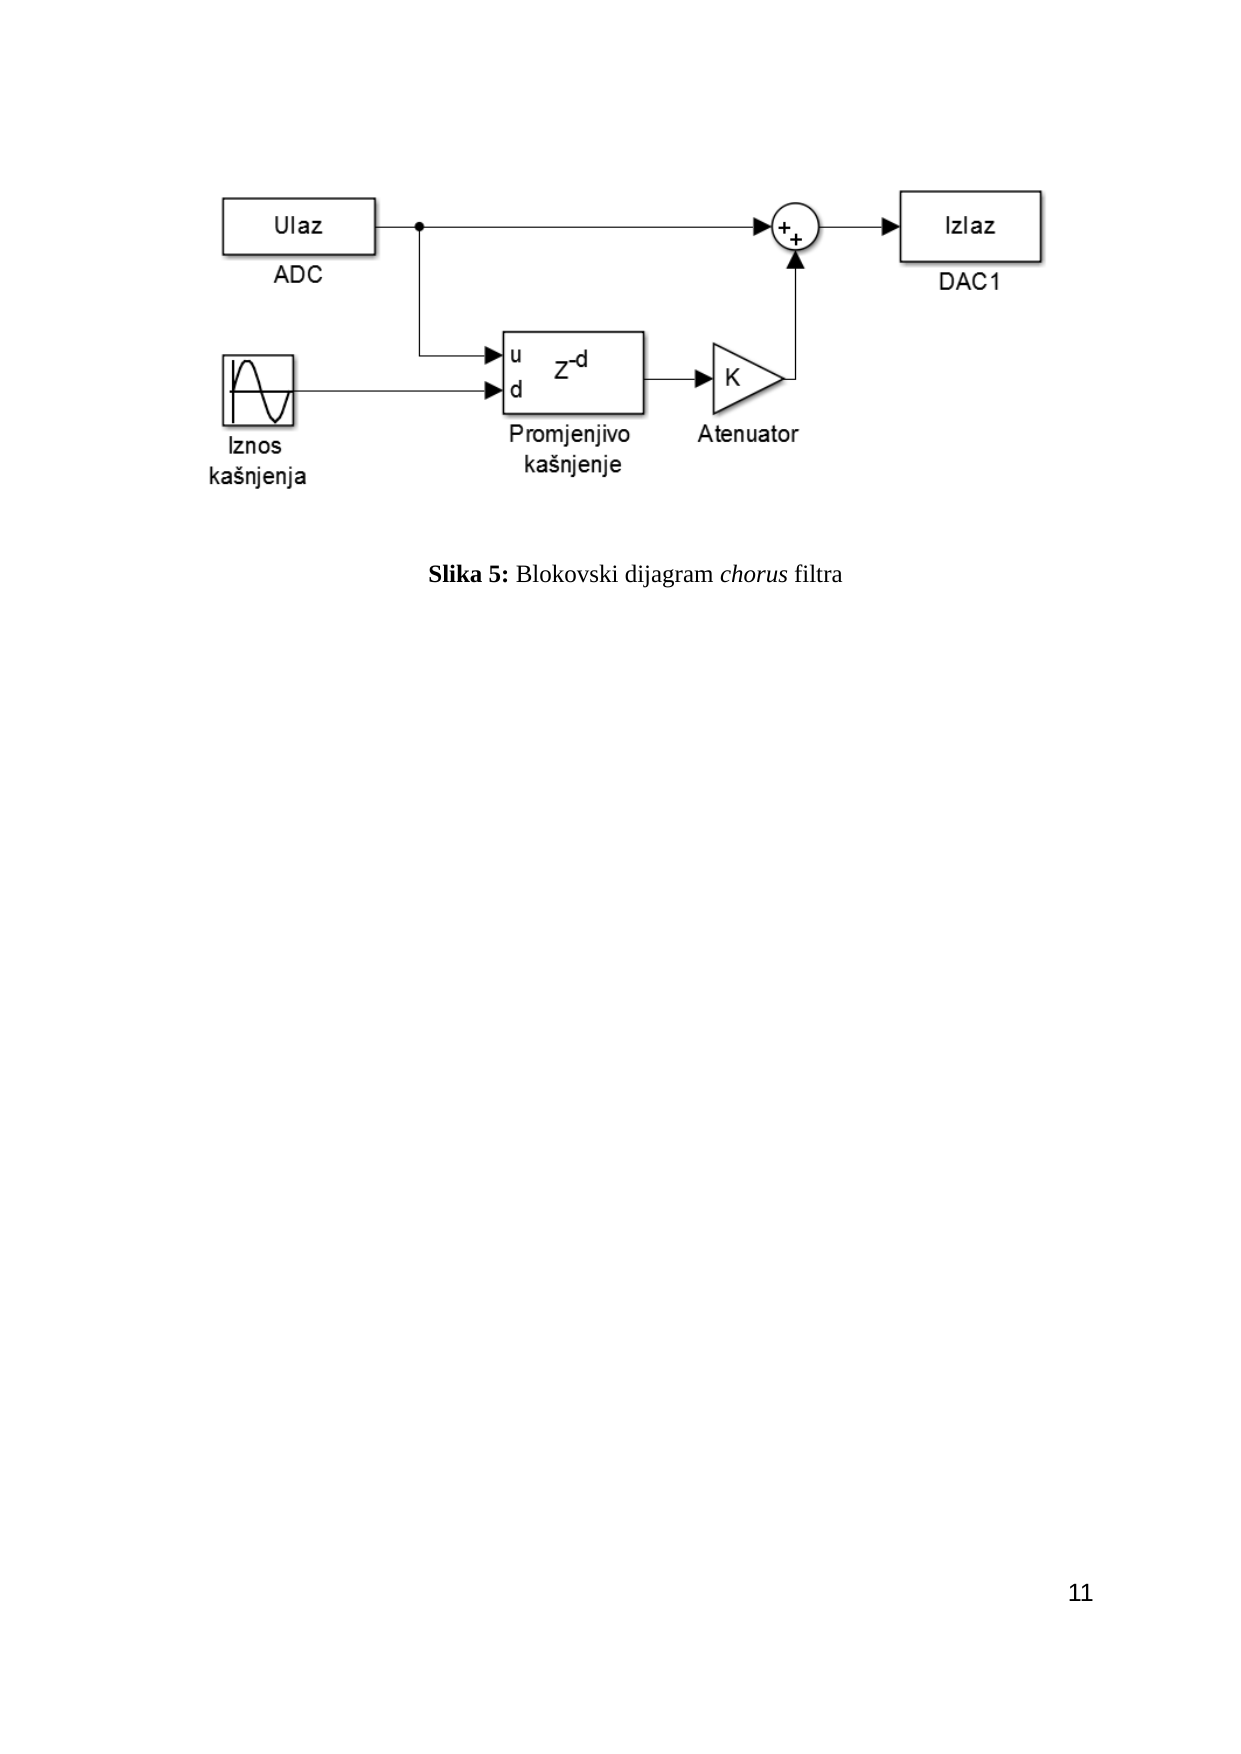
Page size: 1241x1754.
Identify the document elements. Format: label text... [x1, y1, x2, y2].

picture [177, 147, 1094, 545]
text Slika 5: Blokovski dijagram chorus filtra [177, 545, 1093, 588]
